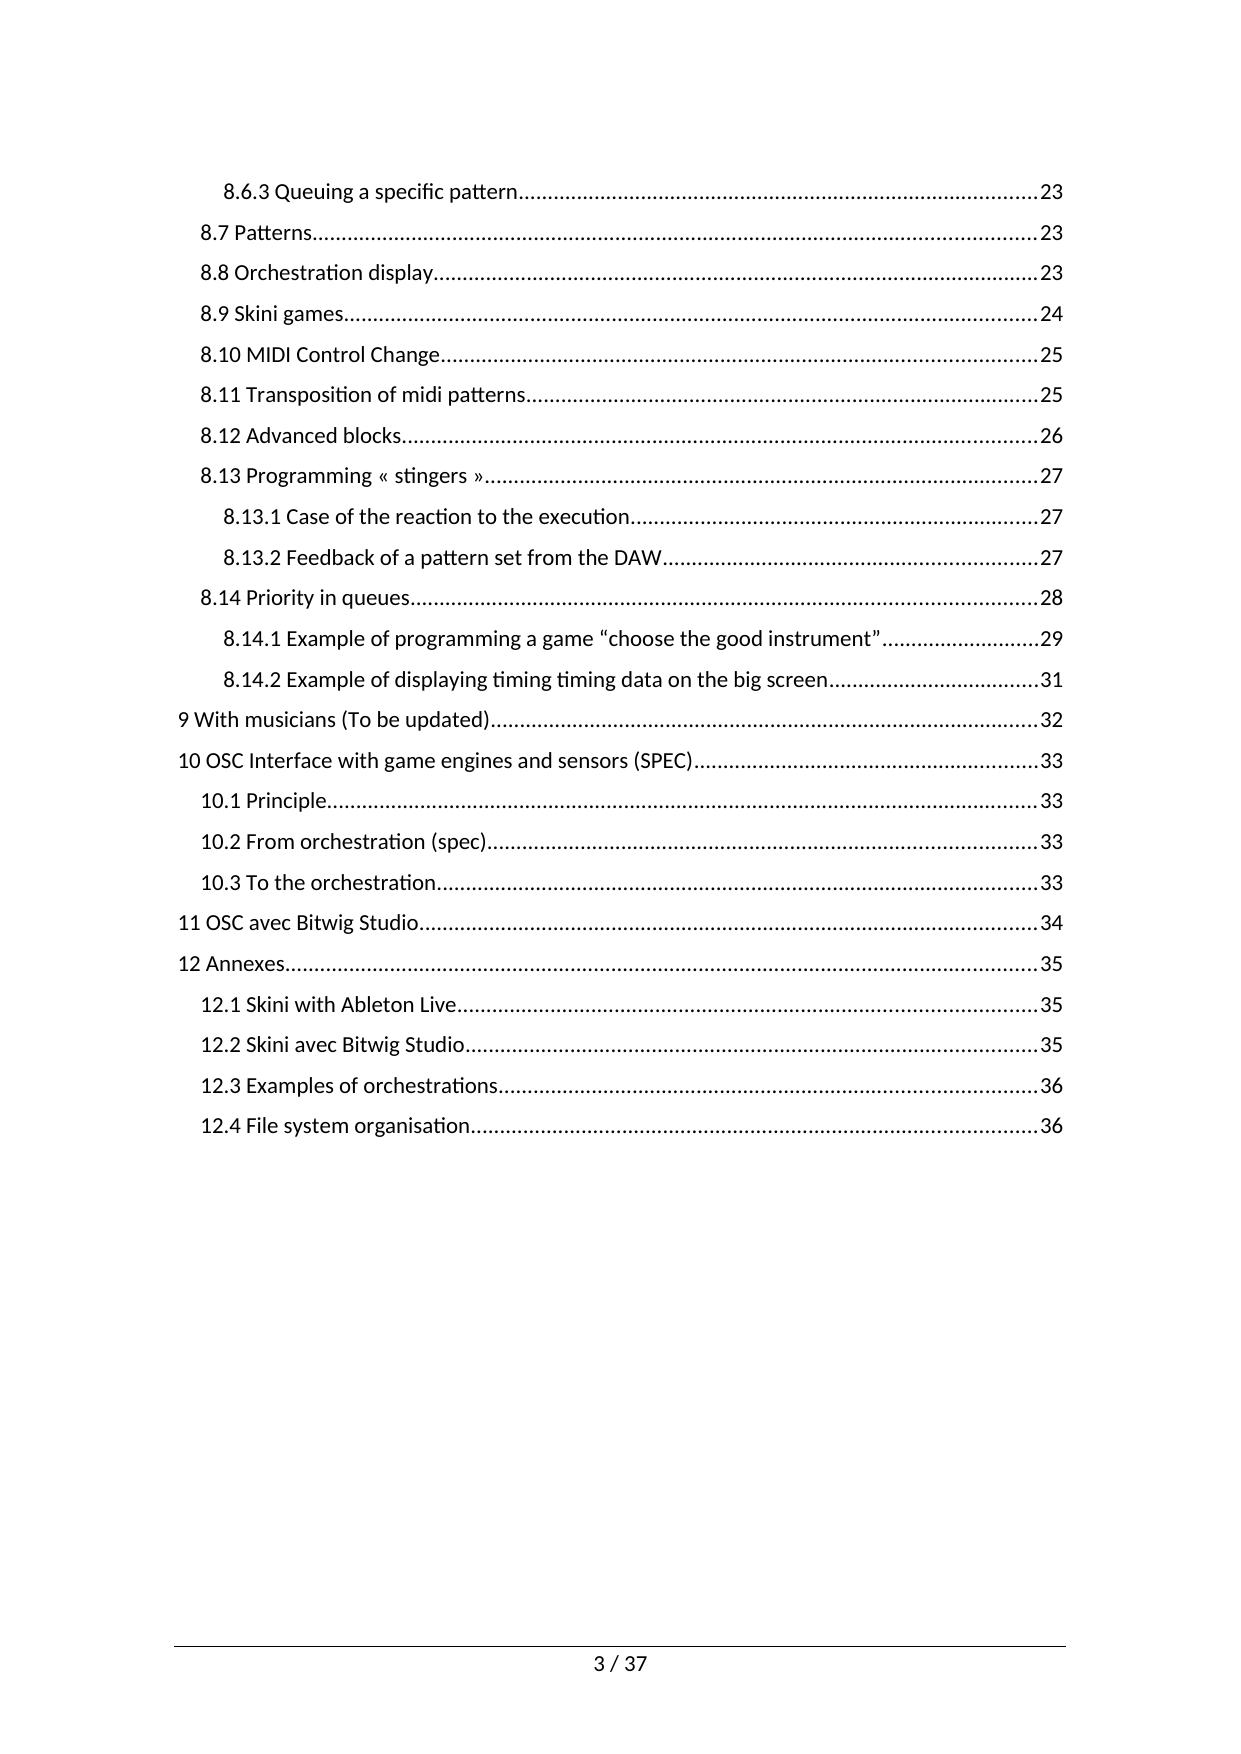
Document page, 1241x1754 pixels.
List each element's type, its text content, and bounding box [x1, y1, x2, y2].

text 10.2 From orchestration (spec) 33 [200, 827, 1063, 855]
text 12 Annexes 35 [177, 949, 1063, 977]
text 8.14.1 Example of programming a game “choose the good instrument” 29 [223, 624, 1063, 652]
text 8.9 Skini games 24 [200, 299, 1063, 327]
text 10.3 To the orchestration 33 [200, 868, 1063, 896]
text 10.1 Principle 33 [200, 787, 1063, 814]
text 8.14.2 Example of displaying timing timing data on the big screen 31 [223, 665, 1063, 693]
text 11 OSC avec Bitwig Studio 34 [177, 908, 1063, 936]
text 8.11 Transposition of midi patterns 25 [200, 380, 1063, 408]
text 10 OSC Interface with game engines and sensors (SPEC) 33 [177, 746, 1063, 774]
text 8.6.3 Queuing a specific pattern 23 [223, 177, 1063, 205]
text 12.4 File system organisation 36 [200, 1112, 1063, 1139]
text 8.14 Priority in queues 28 [200, 583, 1063, 611]
text 8.12 Advanced blocks 26 [200, 421, 1063, 449]
text 8.10 MIDI Control Change 25 [200, 340, 1063, 368]
text 8.13.1 Case of the reaction to the execution 27 [223, 502, 1063, 530]
text 12.1 Skini with Ableton Live 35 [200, 990, 1063, 1018]
text 12.3 Examples of orchestrations 36 [200, 1071, 1063, 1099]
text 9 With musicians (To be updated) 32 [177, 705, 1063, 733]
text 8.13.2 Feedback of a pattern set from the DAW 27 [223, 543, 1063, 571]
text 8.13 Programming « stingers » 27 [200, 462, 1063, 489]
text 8.7 Patterns 23 [200, 218, 1063, 246]
text 12.2 Skini avec Bitwig Studio 35 [200, 1030, 1063, 1058]
text 8.8 Orchestration display 23 [200, 258, 1063, 286]
